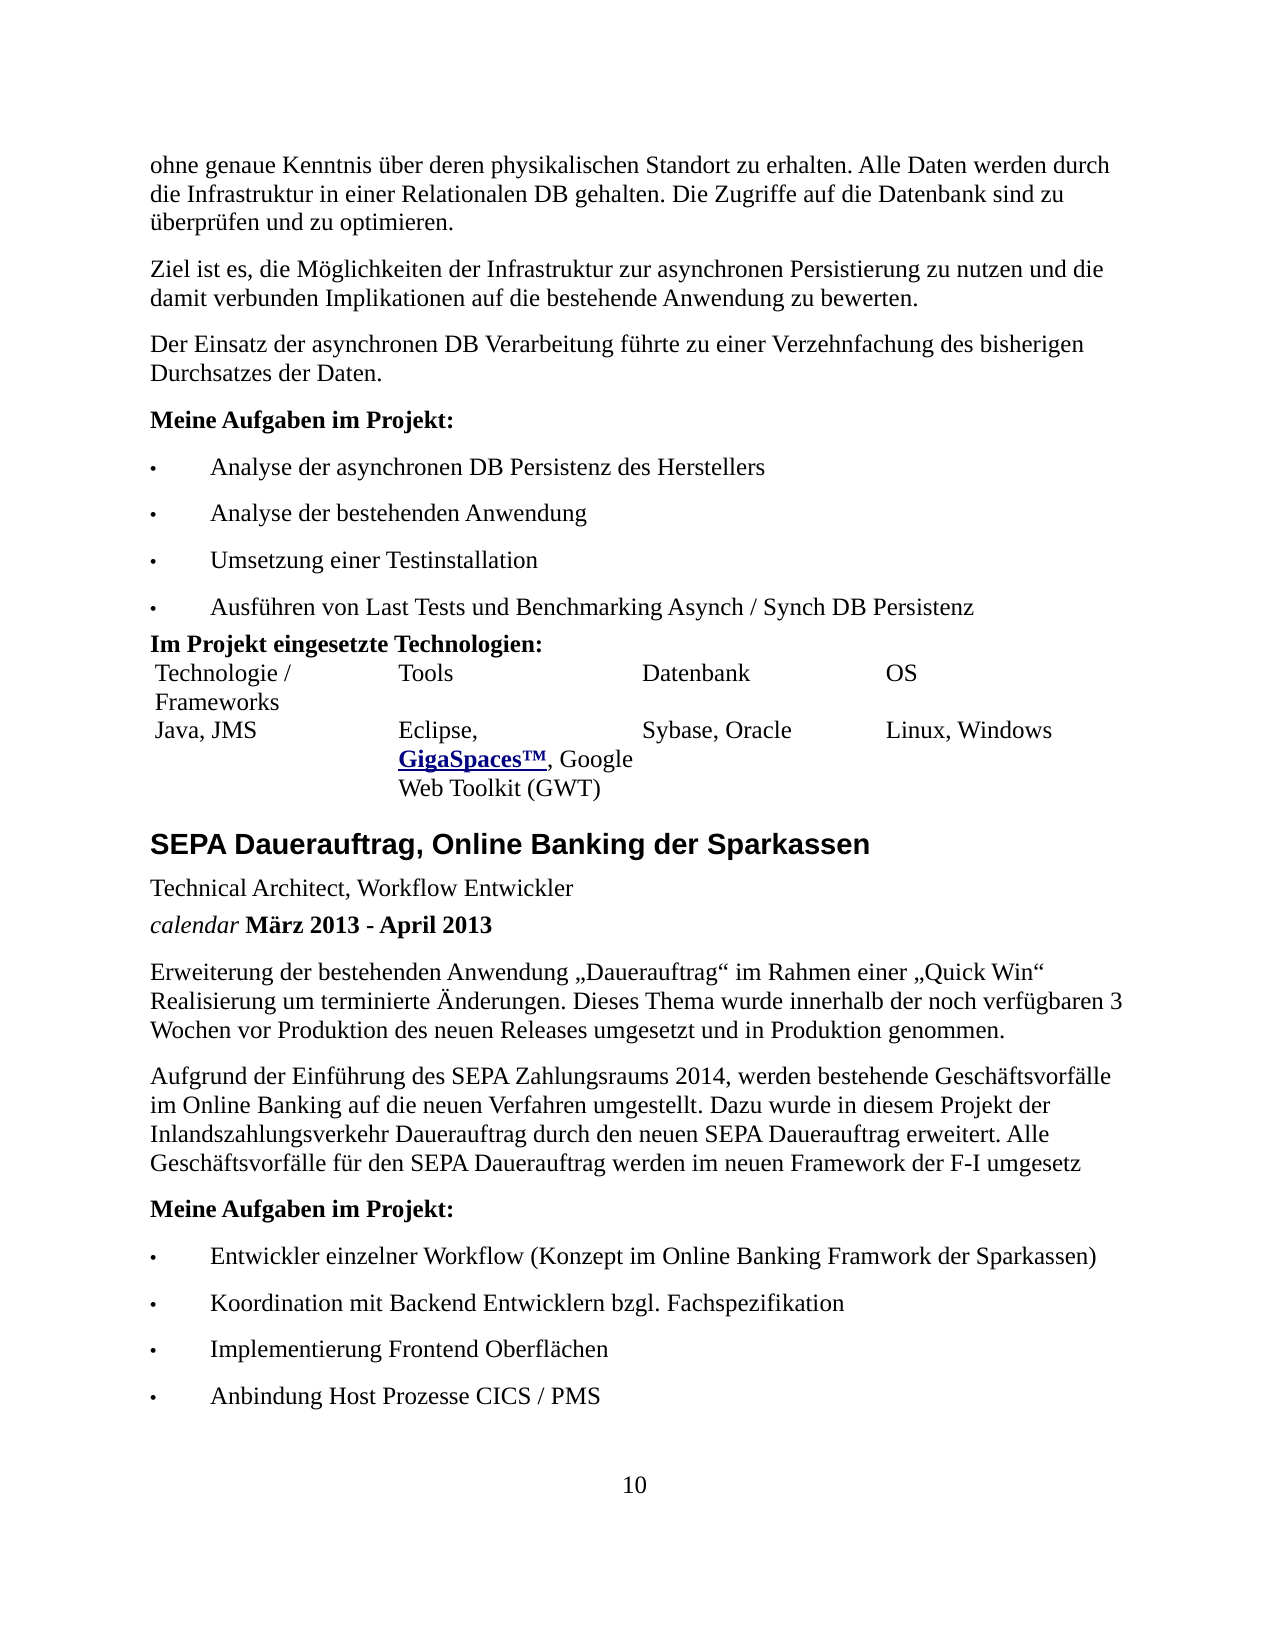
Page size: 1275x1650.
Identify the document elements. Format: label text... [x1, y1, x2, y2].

text calendar März 2013 - April 2013 [150, 911, 1125, 939]
text Meine Aufgaben im Projekt: [150, 405, 1125, 434]
text Aufgrund der Einführung des SEPA Zahlungsraums 2014, werden bestehende Geschäftsvorfälle im Online Banking auf die neuen Verfahren umgestellt. Dazu wurde in diesem Projekt der Inlandszahlungsverkehr Dauerauftrag durch den neuen SEPA Dauerauftrag erweitert. Alle Geschäftsvorfälle für den SEPA Dauerauftrag werden im neuen Framework der F-I umgesetz [150, 1061, 1125, 1176]
table_cell Eclipse, GigaSpaces™, Google Web Toolkit (GWT) [394, 716, 637, 802]
subtitle SEPA Dauerauftrag, Online Banking der Sparkassen [150, 827, 1125, 860]
text Technical Architect, Workflow Entwickler [150, 873, 1125, 902]
table_cell Java, JMS [150, 716, 394, 802]
table_header Datenbank [638, 658, 881, 716]
list Entwickler einzelner Workflow (Konzept im Online Banking Framwork der Sparkassen) [150, 1241, 1125, 1270]
list Koordination mit Backend Entwicklern bzgl. Fachspezifikation [150, 1288, 1125, 1316]
list Implementierung Frontend Oberflächen [150, 1334, 1125, 1363]
text Meine Aufgaben im Projekt: [150, 1194, 1125, 1223]
text Der Einsatz der asynchronen DB Verarbeitung führte zu einer Verzehnfachung des bisherigen Durchsatzes der Daten. [150, 329, 1125, 387]
text ohne genaue Kenntnis über deren physikalischen Standort zu erhalten. Alle Daten werden durch die Infrastruktur in einer Relationalen DB gehalten. Die Zugriffe auf die Datenbank sind zu überprüfen und zu optimieren. [150, 150, 1125, 236]
text Im Projekt eingesetzte Technologien: [150, 629, 1125, 658]
list Ausführen von Last Tests und Benchmarking Asynch / Synch DB Persistenz [150, 592, 1125, 620]
list Analyse der bestehenden Anwendung [150, 498, 1125, 527]
list Analyse der asynchronen DB Persistenz des Herstellers [150, 452, 1125, 480]
table_header Technologie / Frameworks [150, 658, 394, 716]
table_header OS [881, 658, 1125, 716]
text Ziel ist es, die Möglichkeiten der Infrastruktur zur asynchronen Persistierung zu nutzen und die damit verbunden Implikationen auf die bestehende Anwendung zu bewerten. [150, 254, 1125, 312]
list Anbindung Host Prozesse CICS / PMS [150, 1381, 1125, 1410]
list Umsetzung einer Testinstallation [150, 545, 1125, 574]
text Erweiterung der bestehenden Anwendung „Dauerauftrag“ im Rahmen einer „Quick Win“ Realisierung um terminierte Änderungen. Dieses Thema wurde innerhalb der noch verfügbaren 3 Wochen vor Produktion des neuen Releases umgesetzt und in Produktion genommen. [150, 957, 1125, 1043]
table_header Tools [394, 658, 637, 716]
table_cell Sybase, Oracle [638, 716, 881, 802]
table_cell Linux, Windows [881, 716, 1125, 802]
